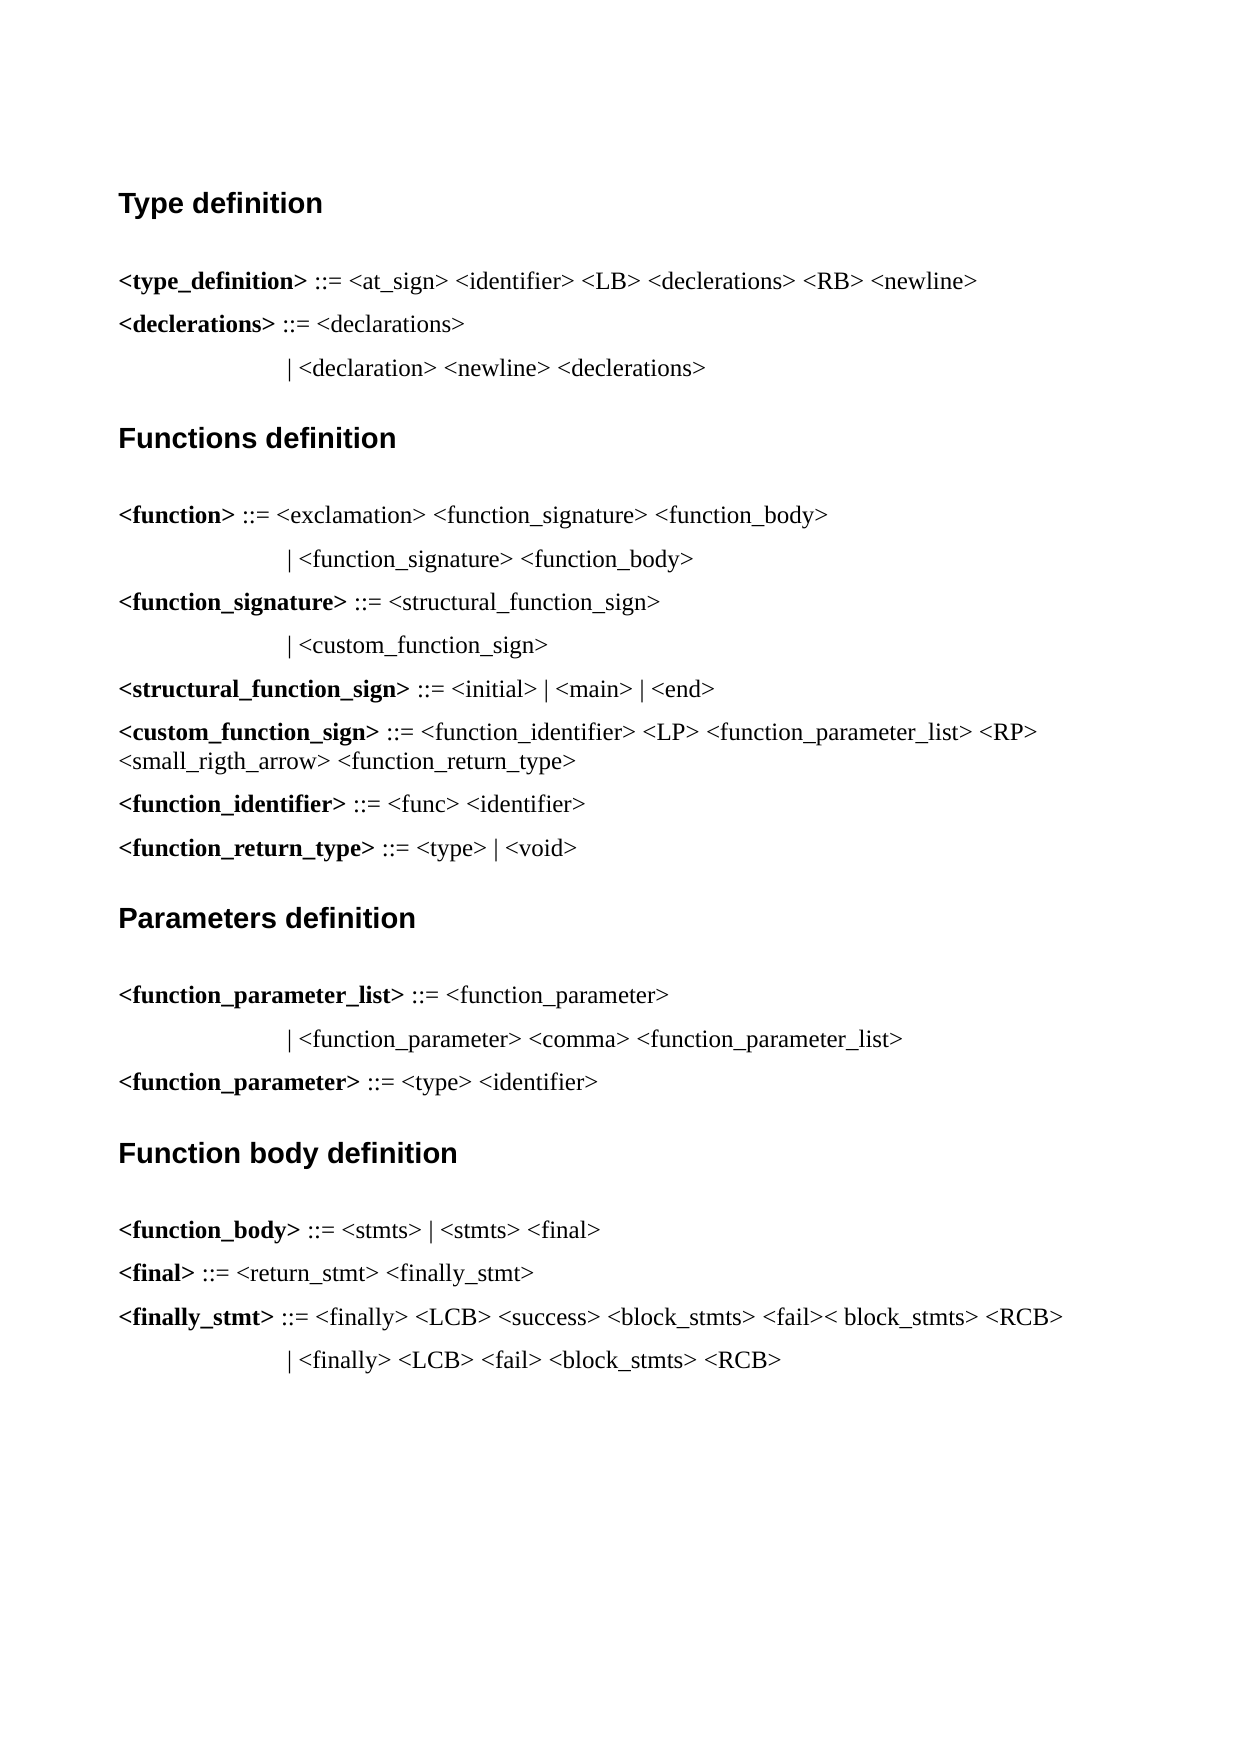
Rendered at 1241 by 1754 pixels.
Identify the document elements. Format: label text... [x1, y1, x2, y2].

text <function_parameter_list> ::= <function_parameter> [118, 981, 1122, 1009]
subtitle Functions definition [118, 421, 1122, 454]
text | <finally> <LCB> <fail> <block_stmts> <RCB> [118, 1345, 1122, 1374]
text <function_return_type> ::= <type> | <void> [118, 833, 1122, 861]
text | <custom_function_sign> [118, 631, 1122, 659]
subtitle Type definition [118, 186, 1122, 220]
text <type_definition> ::= <at_sign> <identifier> <LB> <declerations> <RB> <newline> [118, 266, 1122, 295]
text <custom_function_sign> ::= <function_identifier> <LP> <function_parameter_list> <RP> <small_rigth_arrow> <function_return_type> [118, 717, 1122, 775]
text <finally_stmt> ::= <finally> <LCB> <success> <block_stmts> <fail>< block_stmts> <RCB> [118, 1302, 1122, 1331]
text | <function_parameter> <comma> <function_parameter_list> [118, 1024, 1122, 1053]
text <structural_function_sign> ::= <initial> | <main> | <end> [118, 674, 1122, 703]
text <function_signature> ::= <structural_function_sign> [118, 587, 1122, 616]
text <function_identifier> ::= <func> <identifier> [118, 789, 1122, 818]
text | <function_signature> <function_body> [118, 544, 1122, 573]
subtitle Function body definition [118, 1136, 1122, 1169]
text | <declaration> <newline> <declerations> [118, 353, 1122, 381]
subtitle Parameters definition [118, 901, 1122, 934]
text <declerations> ::= <declarations> [118, 309, 1122, 338]
text <function_parameter> ::= <type> <identifier> [118, 1067, 1122, 1096]
text <function> ::= <exclamation> <function_signature> <function_body> [118, 501, 1122, 529]
text <final> ::= <return_stmt> <finally_stmt> [118, 1258, 1122, 1287]
text <function_body> ::= <stmts> | <stmts> <final> [118, 1215, 1122, 1244]
